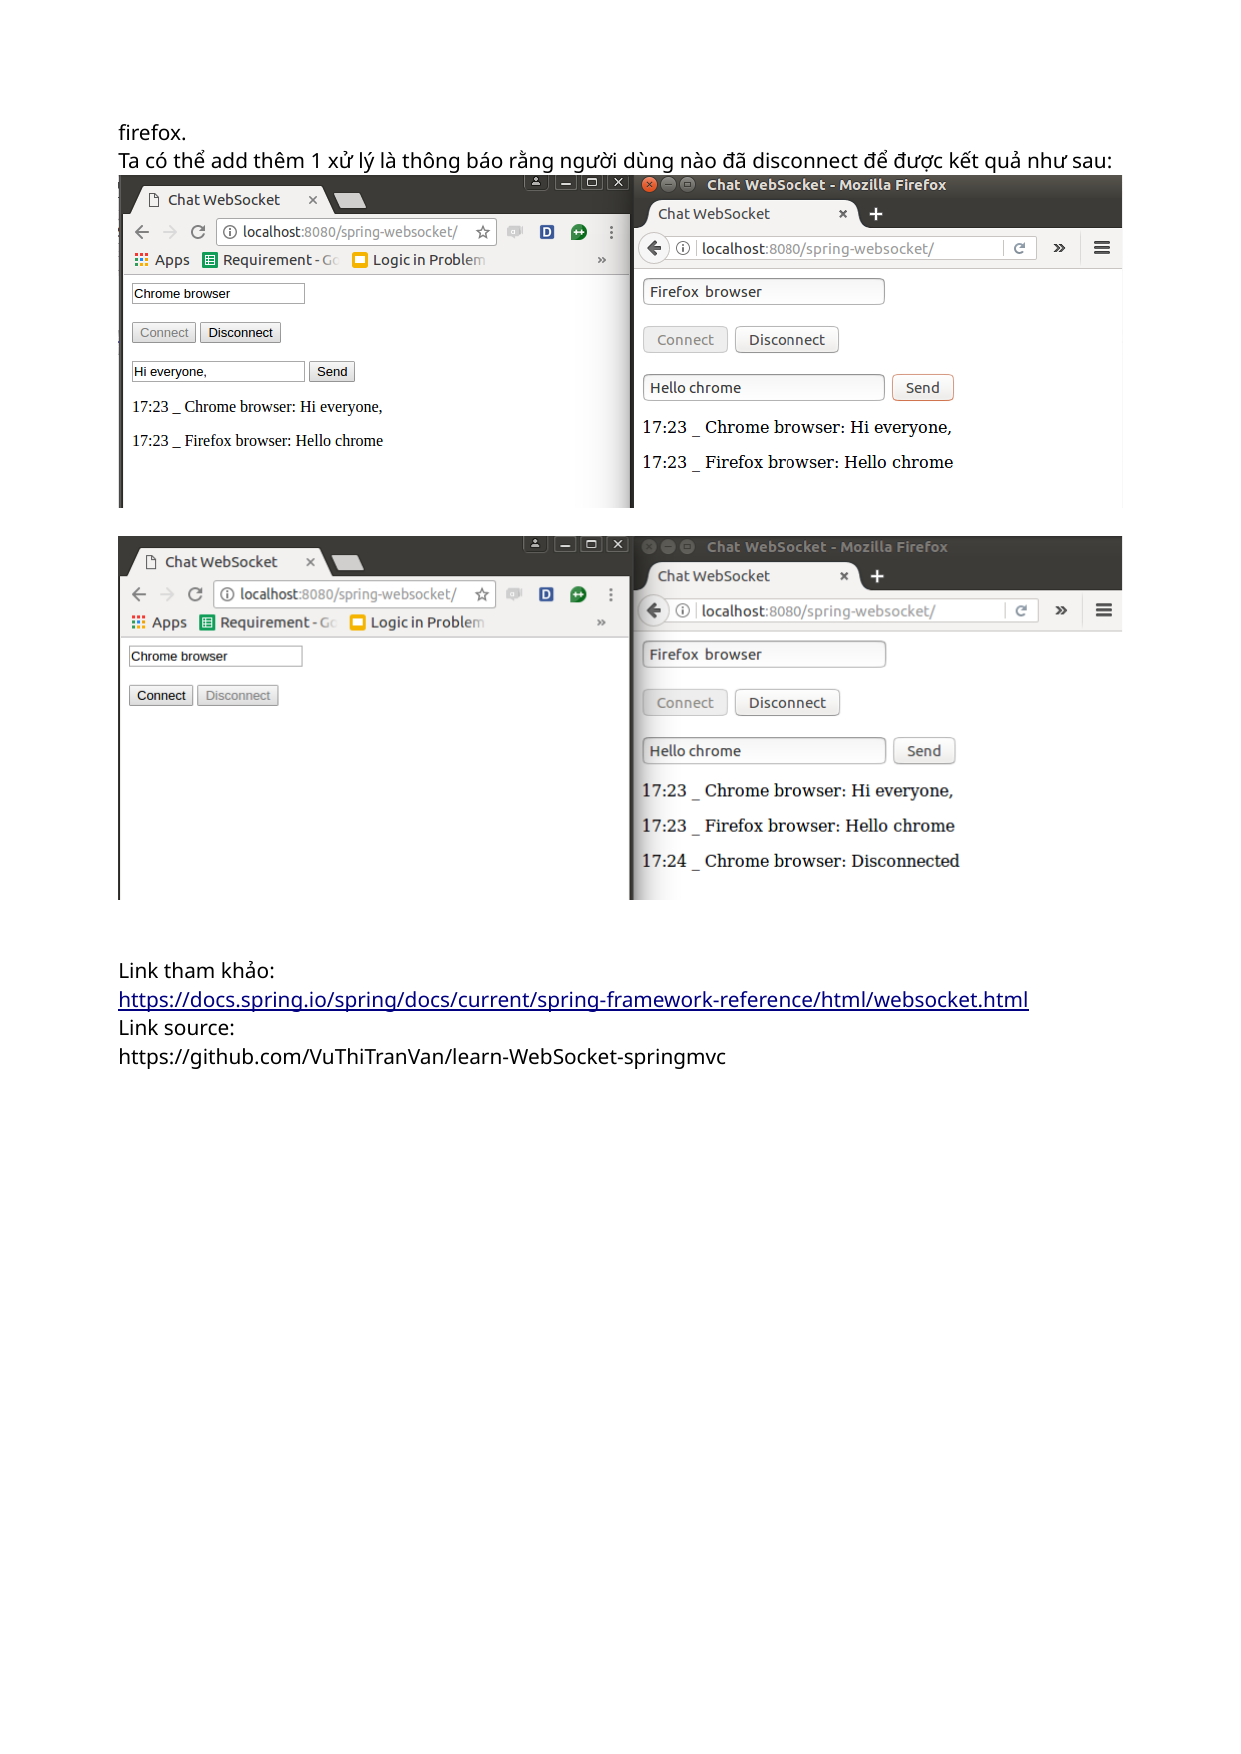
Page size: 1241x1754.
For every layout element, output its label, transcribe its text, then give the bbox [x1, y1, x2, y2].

text firefox. Ta có thể add thêm 1 xử lý là thông báo rằng người dùng nào đã disconnect để được kết quả như sau: [118, 118, 1122, 175]
picture [118, 536, 1123, 900]
picture [118, 175, 1123, 508]
text Link tham khảo: [118, 957, 1122, 985]
text https://docs.spring.io/spring/docs/current/spring-framework-reference/html/websocket.html Link source: https://github.com/VuThiTranVan/learn-WebSocket-springmvc [118, 985, 1122, 1099]
